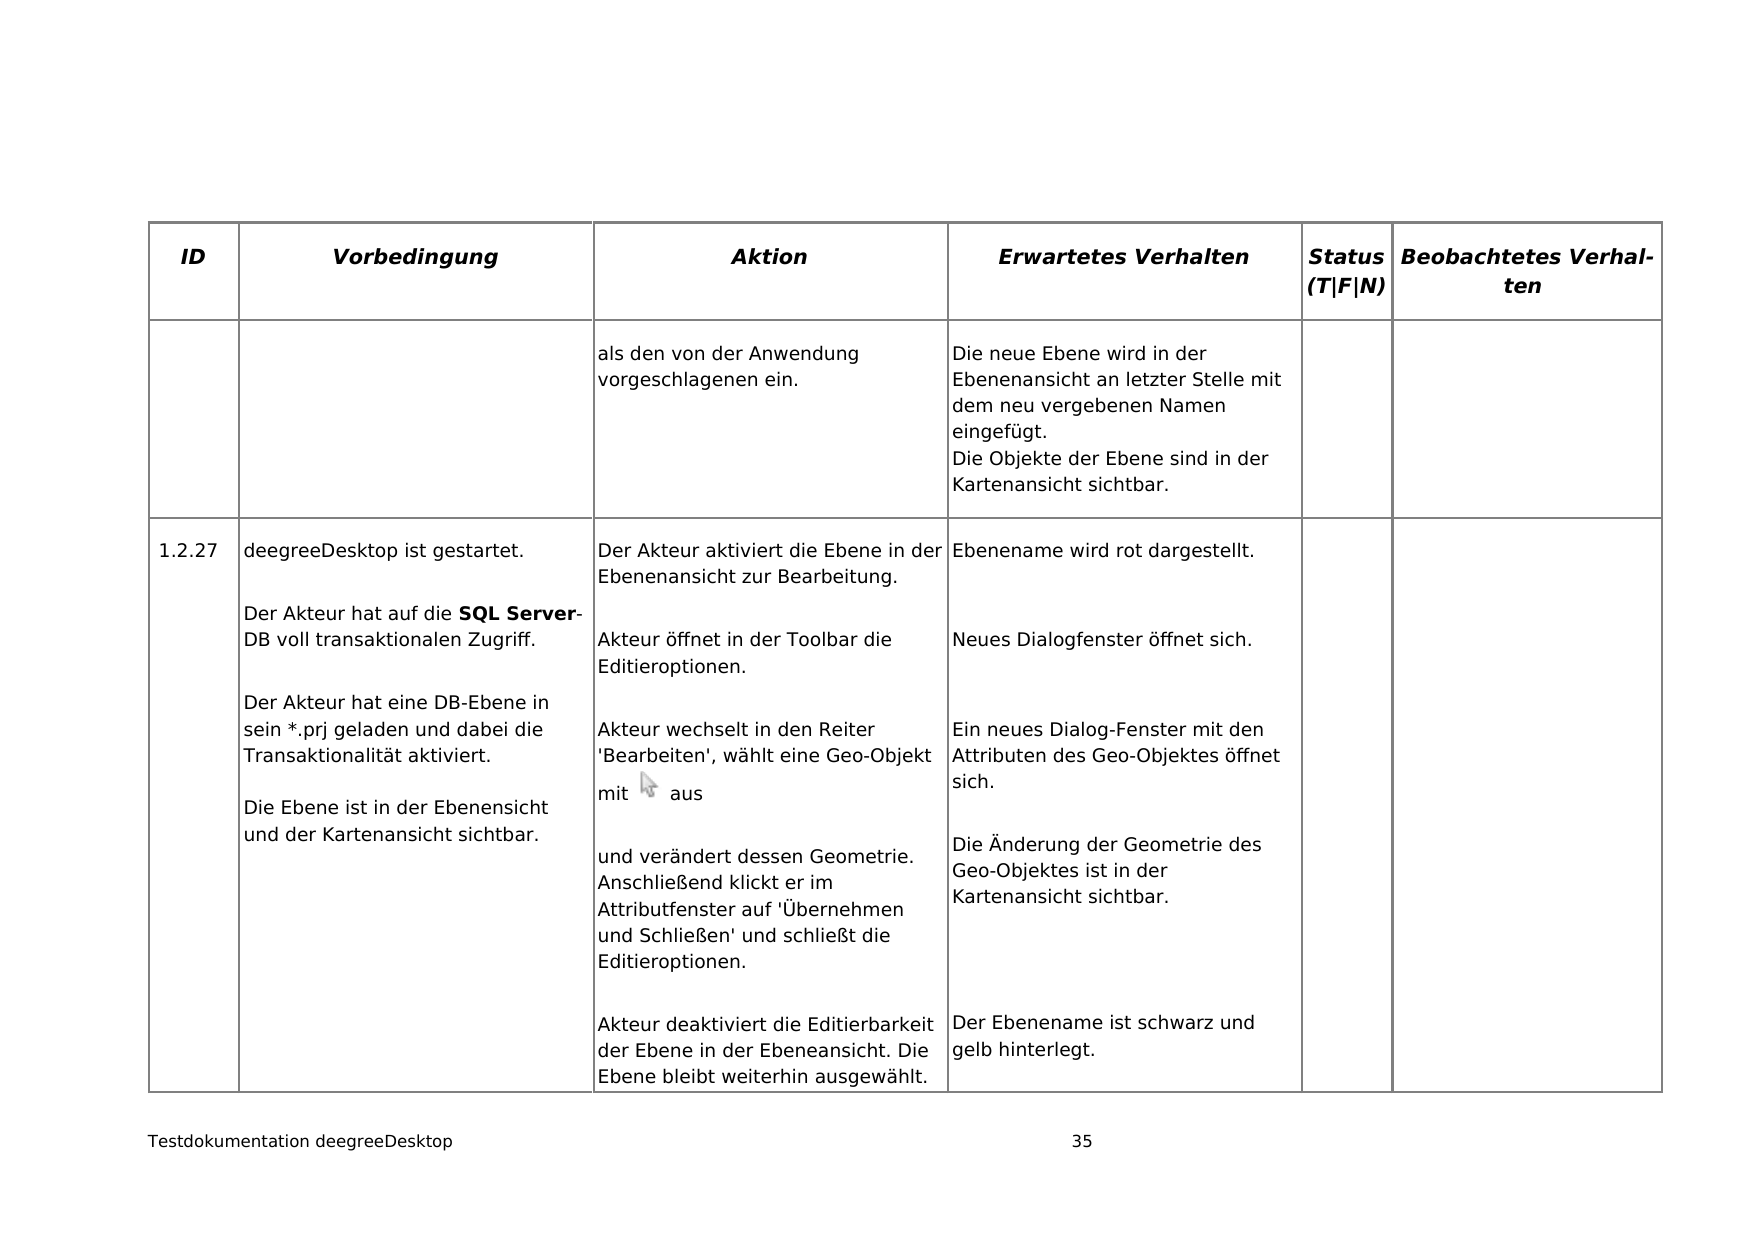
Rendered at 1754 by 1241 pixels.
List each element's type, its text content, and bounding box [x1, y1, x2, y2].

table_header Erwartetes Verhalten [949, 224, 1301, 319]
table_cell [240, 321, 592, 517]
table_cell deegreeDesktop ist gestartet. Der Akteur hat auf die SQL Server-DB voll transaktionalen Zugriff. Der Akteur hat eine DB-Ebene in sein *.prj geladen und dabei die Transaktionalität aktiviert. Die Ebene ist in der Ebenensicht und der Kartenansicht sichtbar. [240, 519, 592, 1091]
table_cell Der Akteur aktiviert die Ebene in der Ebenenansicht zur Bearbeitung. Akteur öffnet in der Toolbar die Editieroptionen. Akteur wechselt in den Reiter 'Bearbeiten', wählt eine Geo-Objekt mit aus und verändert dessen Geometrie. Anschließend klickt er im Attributfenster auf 'Übernehmen und Schließen' und schließt die Editieroptionen. Akteur deaktiviert die Editierbarkeit der Ebene in der Ebeneansicht. Die Ebene bleibt weiterhin ausgewählt. [595, 519, 947, 1091]
table_cell [150, 321, 238, 517]
table_header Aktion [595, 224, 947, 319]
table_cell [150, 519, 238, 1091]
picture [634, 771, 664, 801]
table_cell [1303, 519, 1391, 1091]
table_header Beobachtetes Verhal­ten [1394, 224, 1661, 319]
table_cell Ebenename wird rot dargestellt. Neues Dialogfenster öffnet sich. Ein neues Dialog-Fenster mit den Attributen des Geo-Objektes öffnet sich. Die Änderung der Geometrie des Geo-Objektes ist in der Kartenansicht sichtbar. Der Ebenename ist schwarz und gelb hinterlegt. [949, 519, 1301, 1091]
table_header Vorbedingung [240, 224, 592, 319]
table_cell als den von der Anwendung vorgeschlagenen ein. [595, 321, 947, 517]
table_header Status (T|F|N) [1303, 224, 1391, 319]
table_cell [1394, 519, 1661, 1091]
table_header ID [150, 224, 238, 319]
table_cell [1394, 321, 1661, 517]
table_cell [1303, 321, 1391, 517]
table_cell Die neue Ebene wird in der Ebenenansicht an letzter Stelle mit dem neu vergebenen Namen eingefügt. Die Objekte der Ebene sind in der Kartenansicht sichtbar. [949, 321, 1301, 517]
